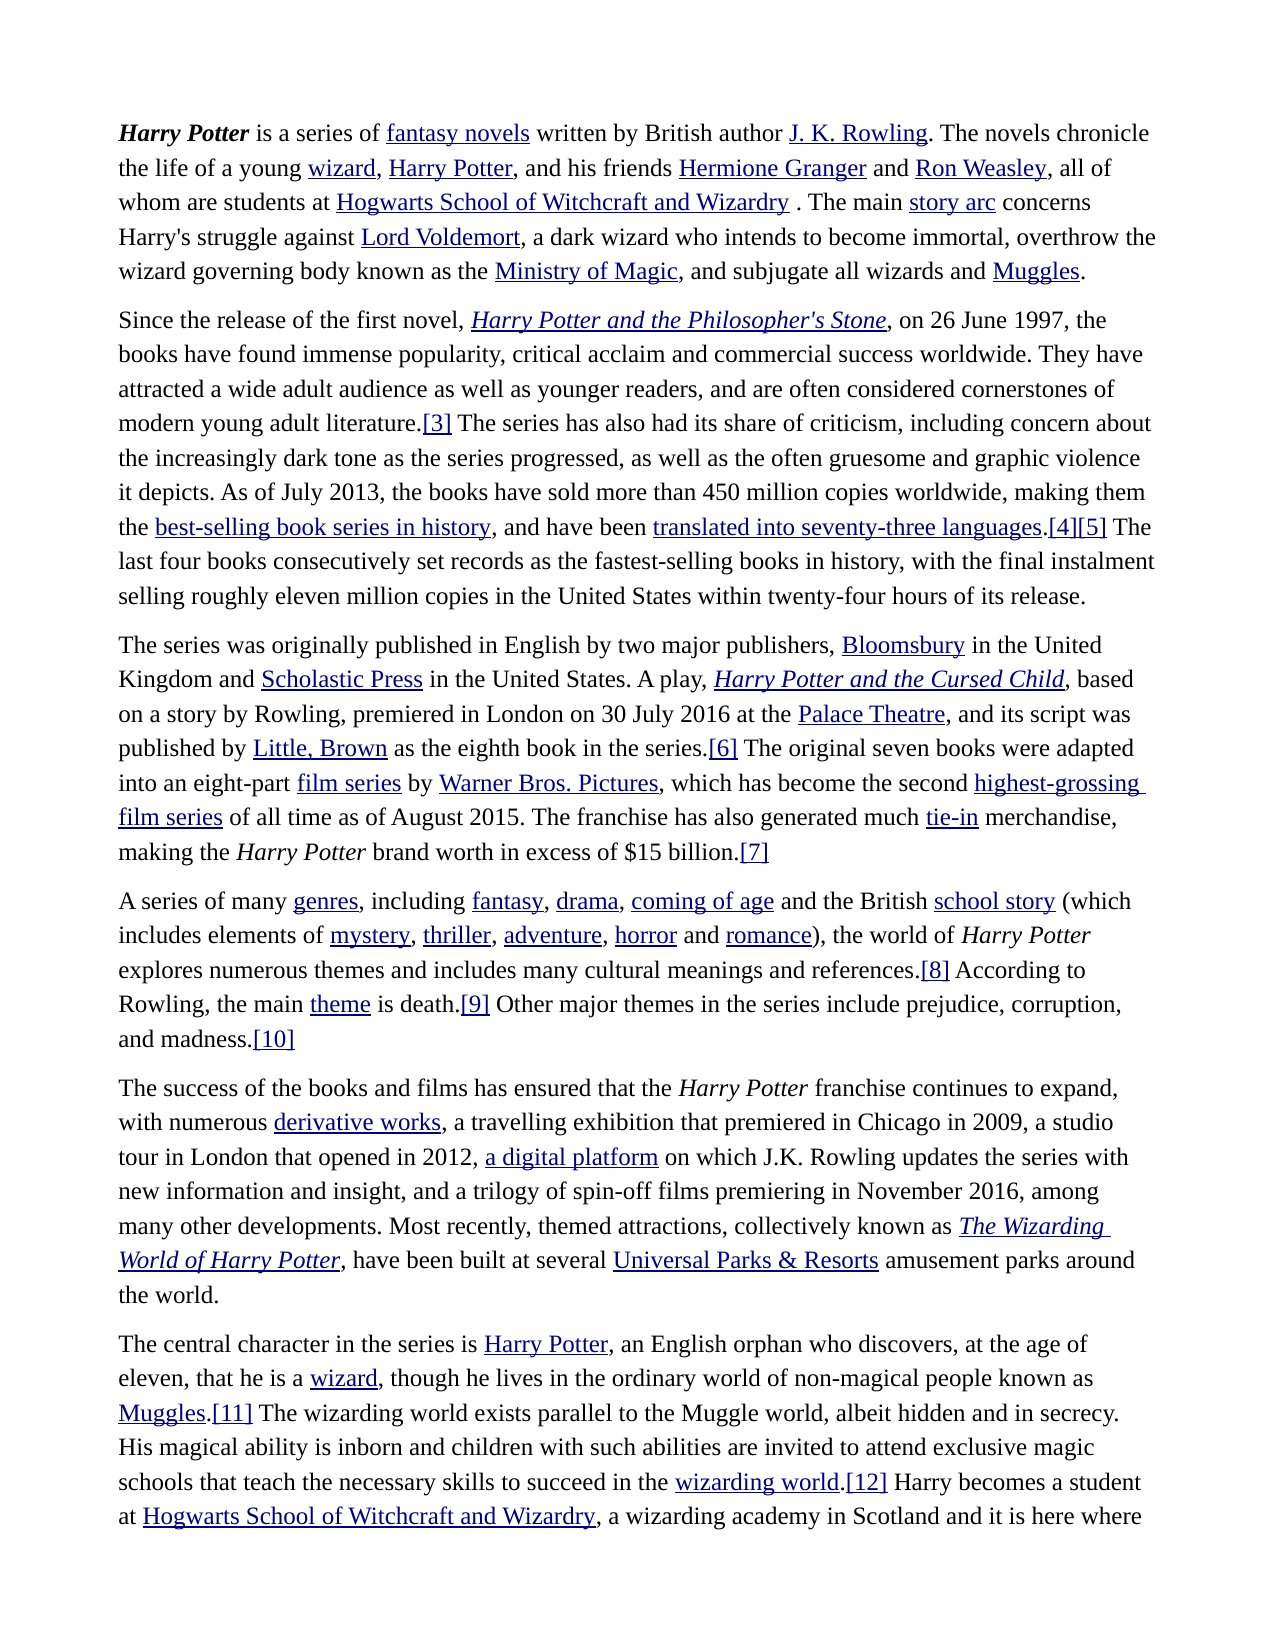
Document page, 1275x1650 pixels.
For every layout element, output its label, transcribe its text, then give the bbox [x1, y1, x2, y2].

text The central character in the series is Harry Potter, an English orphan who discovers, at the age of eleven, that he is a wizard, though he lives in the ordinary world of non-magical people known as Muggles.[11] The wizarding world exists parallel to the Muggle world, albeit hidden and in secrecy. His magical ability is inborn and children with such abilities are invited to attend exclusive magic schools that teach the necessary skills to succeed in the wizarding world.[12] Harry becomes a student at Hogwarts School of Witchcraft and Wizardry, a wizarding academy in Scotland and it is here where [118, 1329, 1157, 1530]
text The success of the books and films has ensured that the Harry Potter franchise continues to expand, with numerous derivative works, a travelling exhibition that premiered in Chicago in 2009, a studio tour in London that opened in 2012, a digital platform on which J.K. Rowling updates the series with new information and insight, and a trilogy of spin-off films premiering in November 2016, among many other developments. Most recently, themed attractions, collectively known as The Wizarding World of Harry Potter, have been built at several Universal Parks & Resorts amusement parks around the world. [118, 1073, 1157, 1308]
text A series of many genres, including fantasy, drama, coming of age and the British school story (which includes elements of mystery, thriller, adventure, horror and romance), the world of Harry Potter explores numerous themes and includes many cultural meanings and references.[8] According to Rowling, the main theme is death.[9] Other major themes in the series include prejudice, corruption, and madness.[10] [118, 886, 1157, 1053]
text The series was originally published in English by two major publishers, Bloomsbury in the United Kingdom and Scholastic Press in the United States. A play, Harry Potter and the Cursed Child, based on a story by Rowling, premiered in London on 30 July 2016 at the Palace Theatre, and its script was published by Little, Brown as the eighth book in the series.[6] The original seven books were adapted into an eight-part film series by Warner Bros. Pictures, which has become the second highest-grossing film series of all time as of August 2015. The franchise has also generated much tie-in merchandise, making the Harry Potter brand worth in excess of $15 billion.[7] [118, 630, 1157, 866]
text Harry Potter is a series of fantasy novels written by British author J. K. Rowling. The novels chronicle the life of a young wizard, Harry Potter, and his friends Hermione Granger and Ron Weasley, all of whom are students at Hogwarts School of Witchcraft and Wizardry . The main story arc concerns Harry's struggle against Lord Voldemort, a dark wizard who intends to become immortal, overthrow the wizard governing body known as the Ministry of Magic, and subjugate all wizards and Muggles. [118, 118, 1157, 285]
text Since the release of the first novel, Harry Potter and the Philosopher's Stone, on 26 June 1997, the books have found immense popularity, critical acclaim and commercial success worldwide. They have attracted a wide adult audience as well as younger readers, and are often considered cornerstones of modern young adult literature.[3] The series has also had its share of criticism, including concern about the increasingly dark tone as the series progressed, as well as the often gruesome and graphic violence it depicts. As of July 2013, the books have sold more than 450 million copies worldwide, making them the best-selling book series in history, and have been translated into seventy-three languages.[4][5] The last four books consecutively set records as the fastest-selling books in history, with the final instalment selling roughly eleven million copies in the United States within twenty-four hours of its release. [118, 305, 1157, 610]
